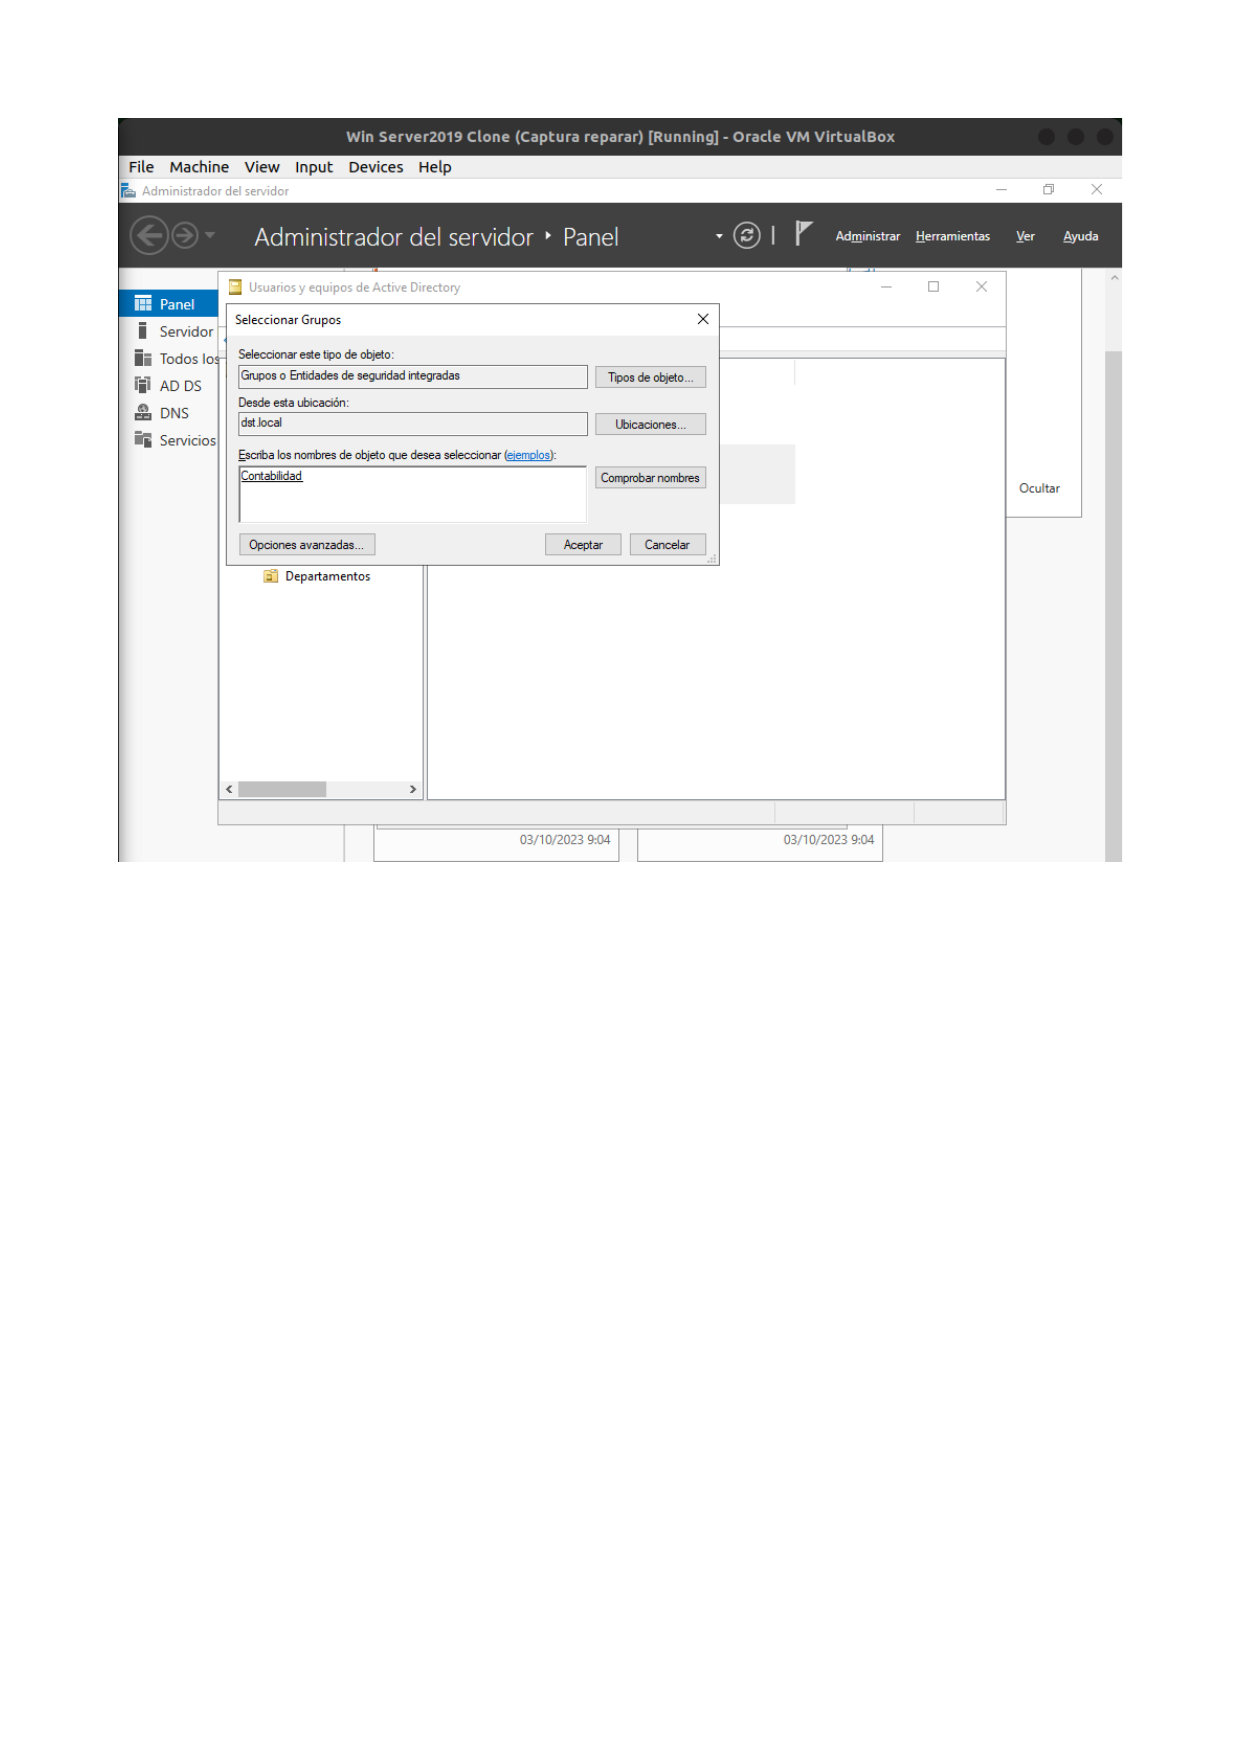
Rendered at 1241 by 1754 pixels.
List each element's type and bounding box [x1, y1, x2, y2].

picture [118, 118, 1123, 862]
